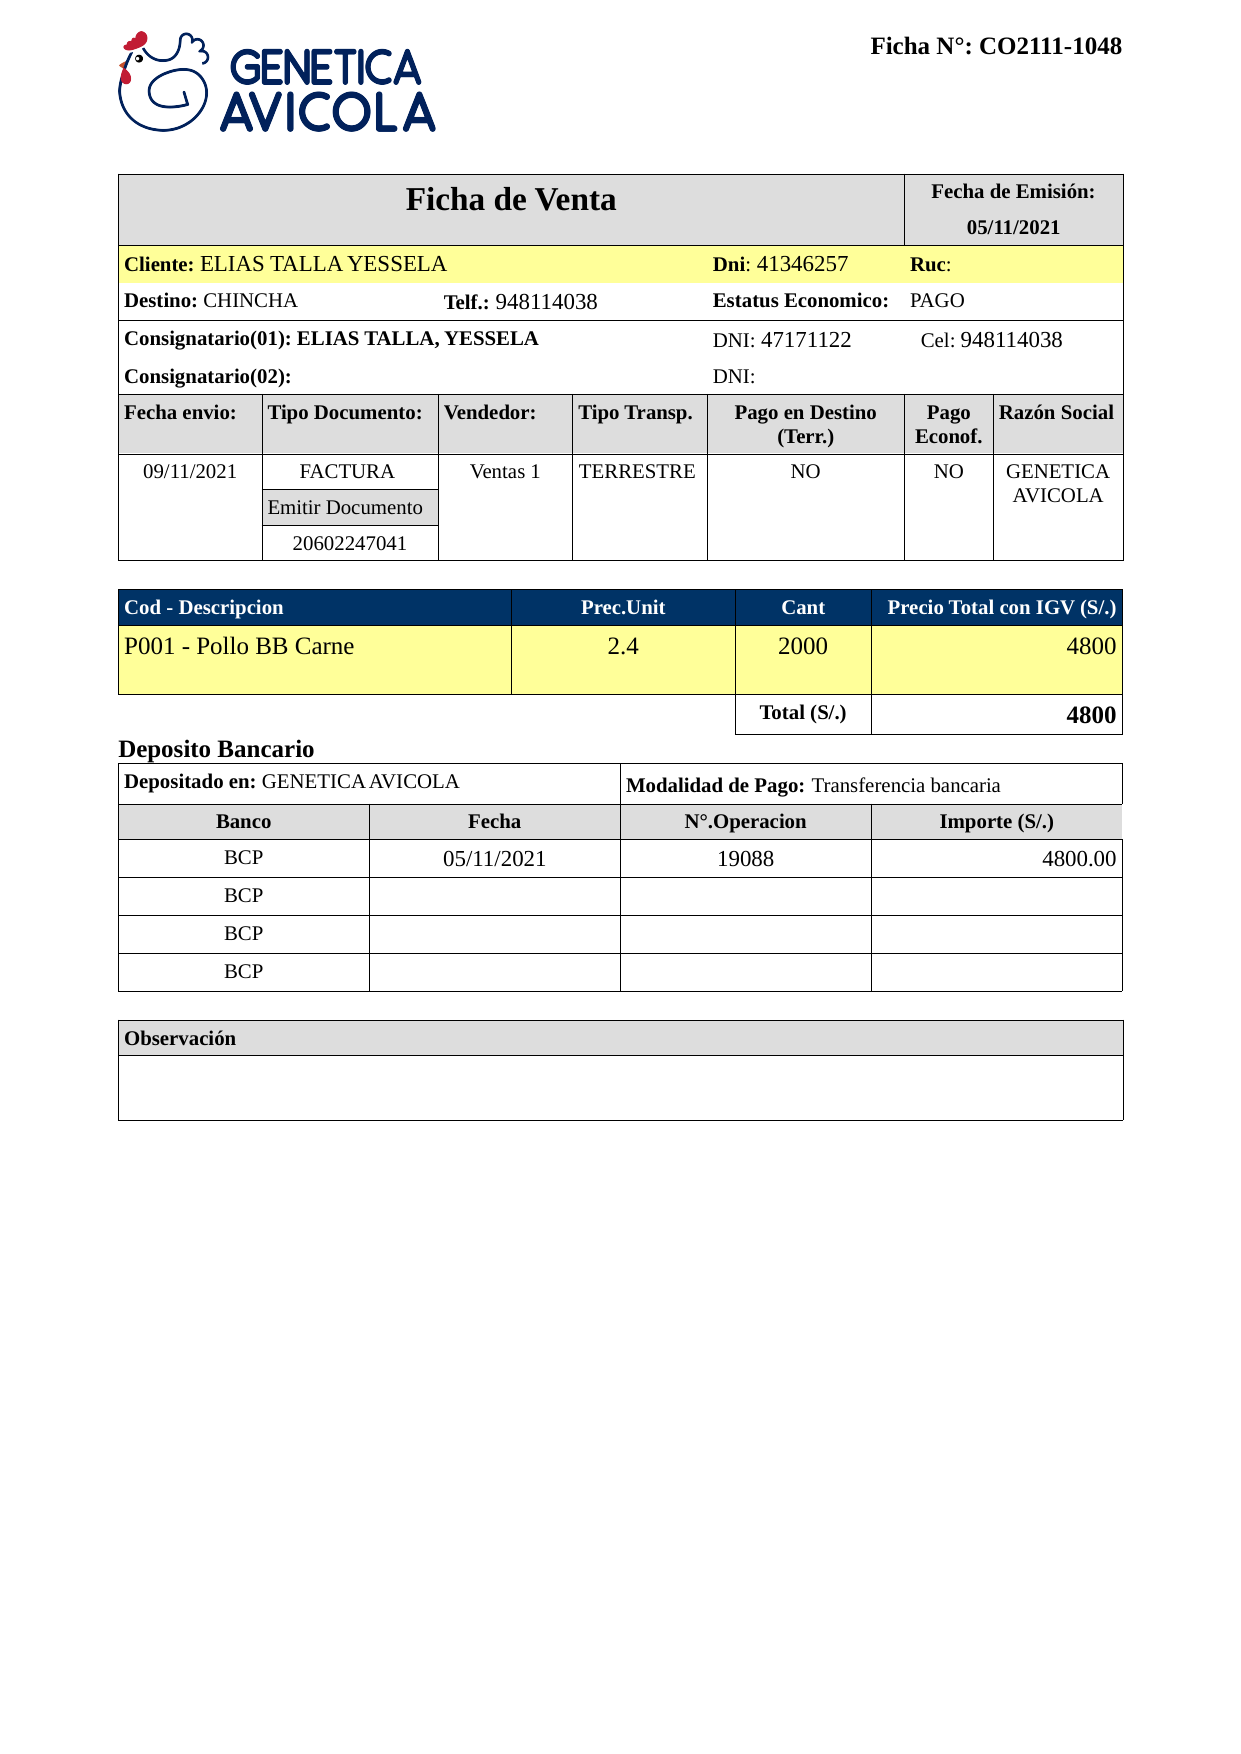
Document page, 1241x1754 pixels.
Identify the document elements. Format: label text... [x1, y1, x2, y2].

table_header Depositado en: GENETICA AVICOLA [119, 764, 620, 803]
table_cell [119, 1056, 1123, 1119]
table_cell Importe (S/.) [872, 805, 1122, 839]
table_cell [370, 954, 620, 991]
table_cell Destino: CHINCHA [119, 283, 438, 320]
table_cell Razón Social [994, 395, 1123, 453]
table_cell FACTURA [263, 455, 438, 489]
table_cell 20602247041 [263, 526, 438, 560]
table_cell NO [905, 455, 993, 560]
table_cell BCP [119, 954, 369, 991]
table_header Precio Total con IGV (S/.) [872, 590, 1122, 625]
table_cell Banco [119, 805, 369, 839]
table_header Ficha de Venta [119, 175, 904, 245]
table_cell 4800.00 [872, 840, 1122, 877]
table_cell 09/11/2021 [119, 455, 262, 560]
table_cell [621, 916, 871, 953]
table_header Modalidad de Pago: Transferencia bancaria [621, 764, 1122, 803]
table_cell 2000 [736, 626, 871, 694]
picture [118, 31, 436, 132]
table_header Fecha de Emisión: [905, 175, 1123, 209]
table_cell Estatus Economico: [707, 283, 904, 320]
table_cell Emitir Documento [263, 490, 438, 525]
table_cell Fecha [370, 805, 620, 839]
table_cell Consignatario(02): [119, 358, 707, 394]
table_cell Tipo Transp. [573, 395, 707, 453]
table_cell DNI: [707, 358, 1123, 394]
table_cell [511, 695, 735, 734]
table_cell NO [708, 455, 904, 560]
table_cell BCP [119, 878, 369, 915]
table_cell BCP [119, 840, 369, 877]
table_cell [370, 916, 620, 953]
table_header Observación [119, 1021, 1123, 1055]
table_cell 19088 [621, 840, 871, 877]
table_cell DNI: 47171122 [707, 321, 915, 358]
table_cell Dni: 41346257 [707, 246, 904, 283]
table_cell Fecha envio: [119, 395, 262, 453]
table_cell Vendedor: [439, 395, 572, 453]
table_cell 2.4 [512, 626, 735, 694]
table_cell [118, 695, 511, 734]
table_cell TERRESTRE [573, 455, 707, 560]
table_cell Ventas 1 [439, 455, 572, 560]
table_header Cant [736, 590, 871, 625]
table_cell Pago en Destino (Terr.) [708, 395, 904, 453]
table_cell [621, 878, 871, 915]
table_cell PAGO [904, 283, 1123, 320]
table_cell [872, 954, 1122, 991]
table_cell [872, 916, 1122, 953]
table_cell BCP [119, 916, 369, 953]
table_cell Cel: 948114038 [915, 321, 1123, 358]
table_cell Ruc: [904, 246, 1123, 283]
table_cell 4800 [872, 695, 1122, 734]
table_header Cod - Descripcion [119, 590, 511, 625]
table_cell 05/11/2021 [905, 209, 1123, 245]
table_cell Cliente: ELIAS TALLA YESSELA [119, 246, 707, 283]
table_cell N°.Operacion [621, 805, 871, 839]
table_cell Telf.: 948114038 [438, 283, 707, 320]
table_cell Consignatario(01): ELIAS TALLA, YESSELA [119, 321, 707, 358]
table_cell [872, 878, 1122, 915]
table_cell [621, 954, 871, 991]
table_cell 05/11/2021 [370, 840, 620, 877]
table_cell Pago Econof. [905, 395, 993, 453]
table_cell [370, 878, 620, 915]
table_cell P001 - Pollo BB Carne [119, 626, 511, 694]
table_cell Tipo Documento: [263, 395, 438, 453]
table_cell Total (S/.) [736, 695, 871, 734]
table_cell GENETICA AVICOLA [994, 455, 1123, 560]
table_header Prec.Unit [512, 590, 735, 625]
text Deposito Bancario [118, 734, 1122, 763]
table_cell 4800 [872, 626, 1122, 694]
